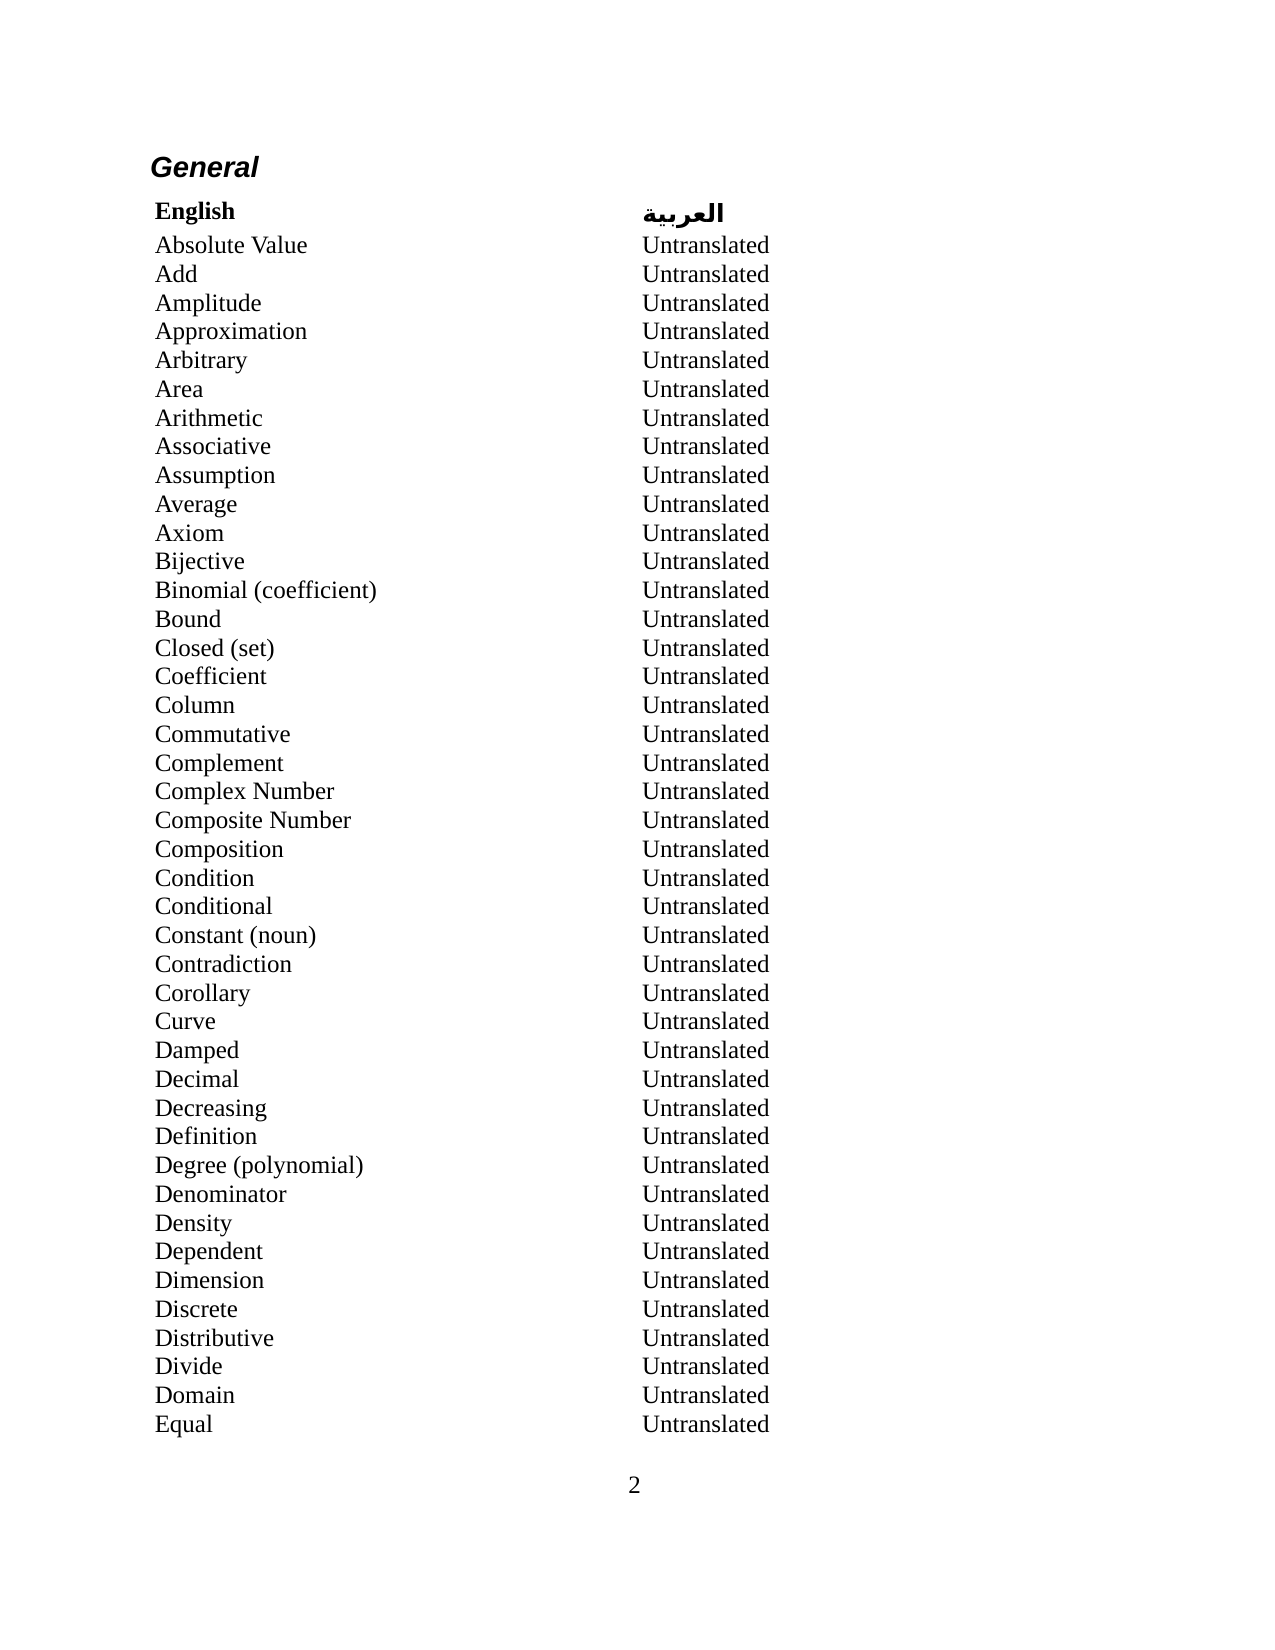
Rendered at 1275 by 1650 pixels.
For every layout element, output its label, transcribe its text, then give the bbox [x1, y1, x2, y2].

table_cell Untranslated [638, 345, 1125, 374]
table_cell Composition [150, 834, 637, 863]
table_cell Untranslated [638, 1208, 1125, 1236]
table_cell Complex Number [150, 776, 637, 805]
table_cell Distributive [150, 1323, 637, 1351]
table_cell Untranslated [638, 748, 1125, 776]
table_cell Untranslated [638, 1121, 1125, 1150]
table_cell Divide [150, 1351, 637, 1380]
table_cell Untranslated [638, 978, 1125, 1006]
table_cell Untranslated [638, 949, 1125, 978]
table_cell Domain [150, 1380, 637, 1409]
table_cell Equal [150, 1409, 637, 1438]
table_cell Untranslated [638, 719, 1125, 748]
table_cell Absolute Value [150, 230, 637, 259]
table_cell Untranslated [638, 863, 1125, 891]
table_cell Add [150, 259, 637, 288]
table_cell Untranslated [638, 1294, 1125, 1323]
table_cell Untranslated [638, 316, 1125, 345]
table_cell Untranslated [638, 403, 1125, 431]
table_cell Arithmetic [150, 403, 637, 431]
table_cell Associative [150, 431, 637, 460]
table_cell Untranslated [638, 920, 1125, 949]
table_cell Untranslated [638, 805, 1125, 834]
table_cell Bijective [150, 546, 637, 575]
table_cell Column [150, 690, 637, 719]
table_cell Bound [150, 604, 637, 633]
table_cell Untranslated [638, 1179, 1125, 1208]
table_cell Decimal [150, 1064, 637, 1093]
table_cell Coefficient [150, 661, 637, 690]
table_cell Untranslated [638, 575, 1125, 604]
table_cell Average [150, 489, 637, 518]
table_cell Denominator [150, 1179, 637, 1208]
table_cell Untranslated [638, 690, 1125, 719]
table_cell Density [150, 1208, 637, 1236]
table_cell Commutative [150, 719, 637, 748]
table_cell Contradiction [150, 949, 637, 978]
table_cell Untranslated [638, 259, 1125, 288]
table_cell Untranslated [638, 518, 1125, 546]
table_header English [150, 196, 637, 230]
subtitle General [150, 150, 1125, 183]
table_cell Untranslated [638, 1150, 1125, 1179]
table_cell Amplitude [150, 288, 637, 316]
table_cell Binomial (coefficient) [150, 575, 637, 604]
table_cell Complement [150, 748, 637, 776]
table_cell Untranslated [638, 288, 1125, 316]
table_cell Degree (polynomial) [150, 1150, 637, 1179]
table_cell Untranslated [638, 1064, 1125, 1093]
table_cell Untranslated [638, 431, 1125, 460]
table_cell Untranslated [638, 1409, 1125, 1438]
table_cell Composite Number [150, 805, 637, 834]
table_cell Untranslated [638, 1006, 1125, 1035]
table_cell Untranslated [638, 1380, 1125, 1409]
table_cell Curve [150, 1006, 637, 1035]
table_cell Definition [150, 1121, 637, 1150]
table_cell Untranslated [638, 460, 1125, 489]
table_cell Damped [150, 1035, 637, 1064]
table_cell Area [150, 374, 637, 403]
table_cell Untranslated [638, 1093, 1125, 1121]
table_cell Untranslated [638, 633, 1125, 661]
table_cell Untranslated [638, 1351, 1125, 1380]
table_cell Untranslated [638, 661, 1125, 690]
table_cell Constant (noun) [150, 920, 637, 949]
table_cell Untranslated [638, 230, 1125, 259]
table_header العربية [638, 196, 1125, 230]
table_cell Untranslated [638, 1265, 1125, 1294]
table_cell Closed (set) [150, 633, 637, 661]
table_cell Approximation [150, 316, 637, 345]
table_cell Untranslated [638, 1236, 1125, 1265]
table_cell Untranslated [638, 1035, 1125, 1064]
table_cell Untranslated [638, 1323, 1125, 1351]
table_cell Untranslated [638, 489, 1125, 518]
table_cell Arbitrary [150, 345, 637, 374]
table_cell Corollary [150, 978, 637, 1006]
table_cell Assumption [150, 460, 637, 489]
table_cell Untranslated [638, 604, 1125, 633]
table_cell Discrete [150, 1294, 637, 1323]
table_cell Untranslated [638, 546, 1125, 575]
table_cell Untranslated [638, 891, 1125, 920]
table_cell Untranslated [638, 374, 1125, 403]
table_cell Axiom [150, 518, 637, 546]
table_cell Conditional [150, 891, 637, 920]
table_cell Condition [150, 863, 637, 891]
table_cell Dimension [150, 1265, 637, 1294]
table_cell Decreasing [150, 1093, 637, 1121]
table_cell Untranslated [638, 834, 1125, 863]
table_cell Dependent [150, 1236, 637, 1265]
table_cell Untranslated [638, 776, 1125, 805]
